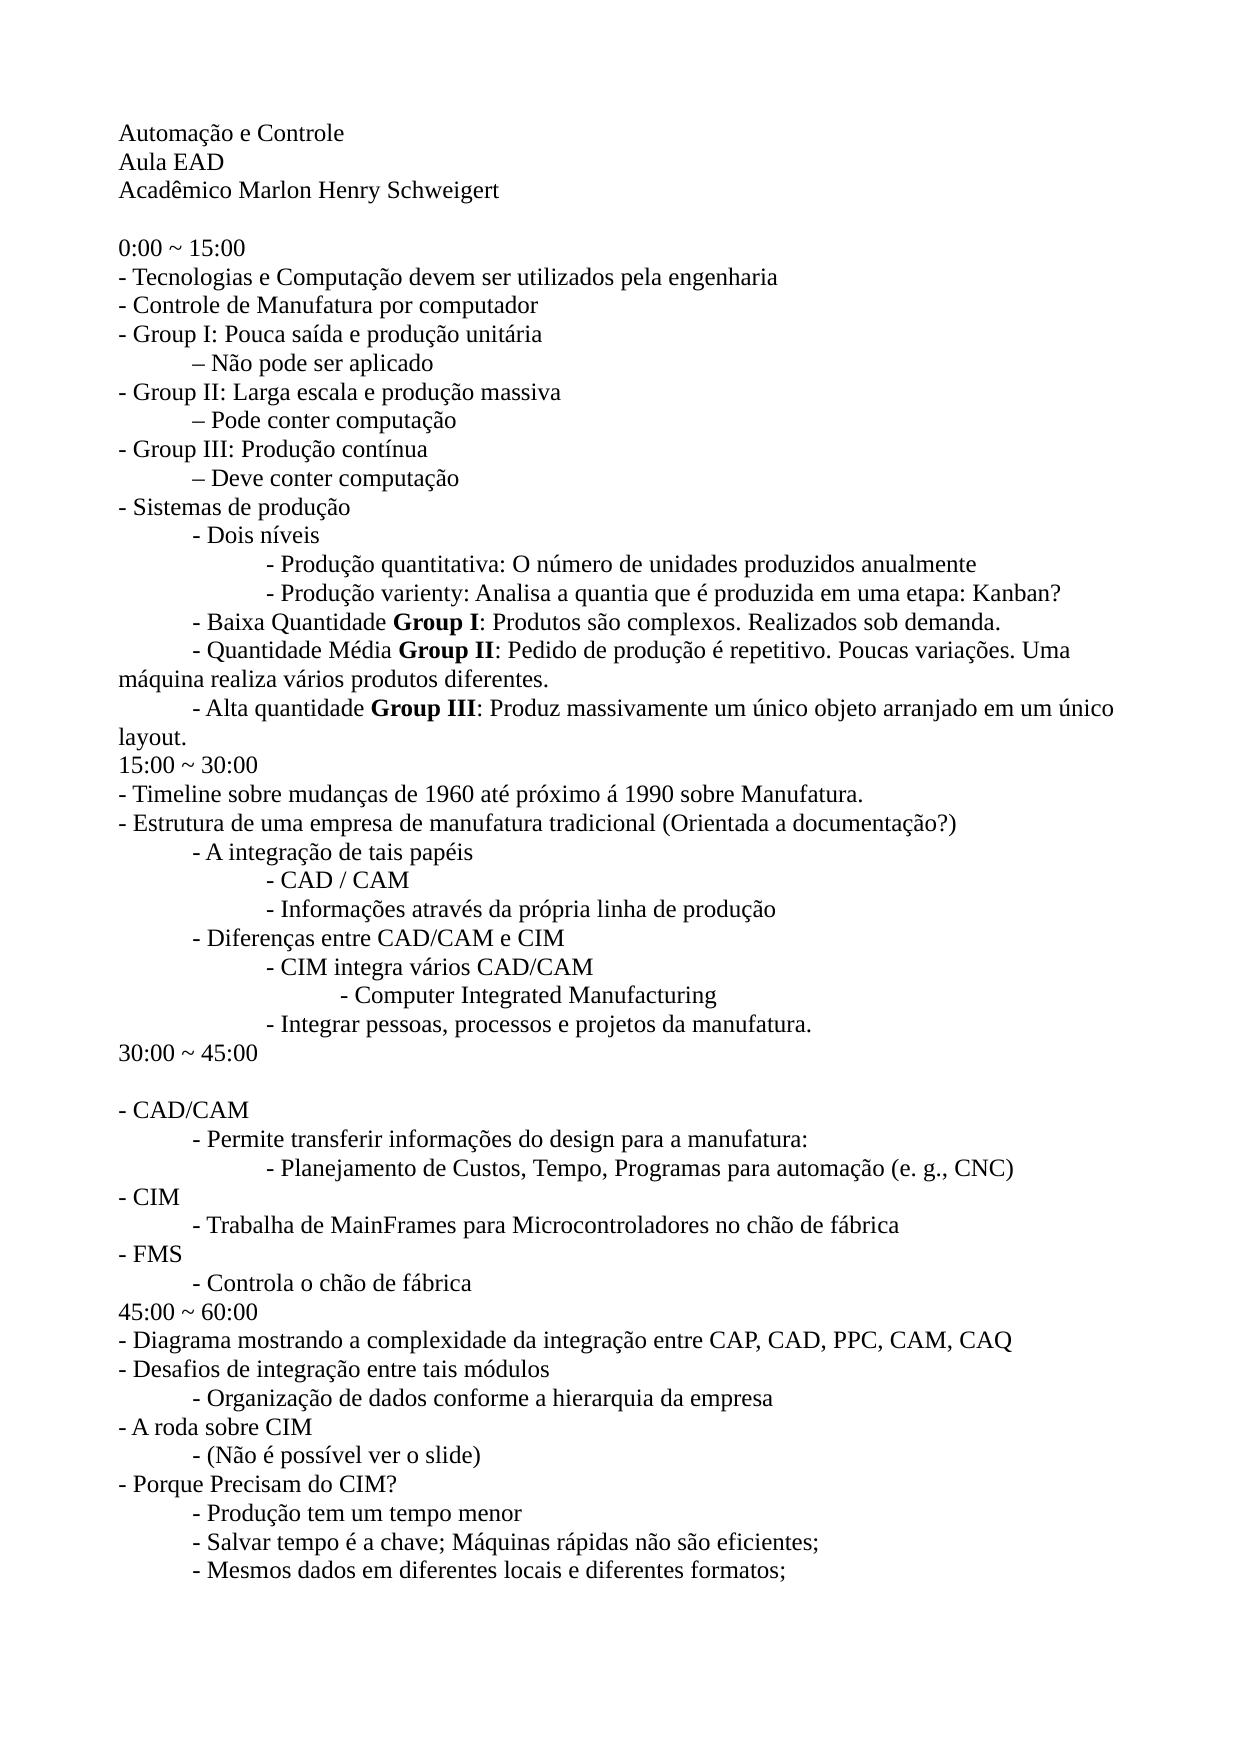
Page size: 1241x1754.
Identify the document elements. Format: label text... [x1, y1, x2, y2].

text - Computer Integrated Manufacturing [118, 981, 1122, 1009]
text - Desafios de integração entre tais módulos [118, 1354, 1122, 1383]
text - CAD / CAM [118, 866, 1122, 894]
text - Estrutura de uma empresa de manufatura tradicional (Orientada a documentação?) [118, 808, 1122, 837]
text – Não pode ser aplicado [118, 348, 1122, 377]
text - Mesmos dados em diferentes locais e diferentes formatos; [118, 1556, 1122, 1584]
text 45:00 ~ 60:00 [118, 1297, 1122, 1326]
text 30:00 ~ 45:00 [118, 1038, 1122, 1067]
text - Sistemas de produção [118, 492, 1122, 521]
text - Dois níveis [118, 521, 1122, 549]
text - Informações através da própria linha de produção [118, 894, 1122, 923]
text - Controle de Manufatura por computador [118, 291, 1122, 319]
text - Trabalha de MainFrames para Microcontroladores no chão de fábrica [118, 1211, 1122, 1239]
text - CAD/CAM [118, 1096, 1122, 1124]
text - Timeline sobre mudanças de 1960 até próximo á 1990 sobre Manufatura. [118, 779, 1122, 808]
text - Alta quantidade Group III: Produz massivamente um único objeto arranjado em um único layout. [118, 693, 1122, 751]
text - Group II: Larga escala e produção massiva [118, 377, 1122, 406]
text 0:00 ~ 15:00 [118, 233, 1122, 262]
text - Baixa Quantidade Group I: Produtos são complexos. Realizados sob demanda. [118, 607, 1122, 636]
text - Produção varienty: Analisa a quantia que é produzida em uma etapa: Kanban? [118, 578, 1122, 607]
text - Controla o chão de fábrica [118, 1268, 1122, 1297]
text - CIM integra vários CAD/CAM [118, 952, 1122, 981]
text Acadêmico Marlon Henry Schweigert [118, 176, 1122, 204]
text – Pode conter computação [118, 406, 1122, 434]
text - Quantidade Média Group II: Pedido de produção é repetitivo. Poucas variações. Uma máquina realiza vários produtos diferentes. [118, 636, 1122, 693]
text - A integração de tais papéis [118, 837, 1122, 866]
text Automação e Controle [118, 118, 1122, 147]
text - Planejamento de Custos, Tempo, Programas para automação (e. g., CNC) [118, 1153, 1122, 1182]
text - (Não é possível ver o slide) [118, 1441, 1122, 1469]
text - Diferenças entre CAD/CAM e CIM [118, 923, 1122, 952]
text - Organização de dados conforme a hierarquia da empresa [118, 1383, 1122, 1412]
text - Produção quantitativa: O número de unidades produzidos anualmente [118, 549, 1122, 578]
text – Deve conter computação [118, 463, 1122, 492]
text - Porque Precisam do CIM? [118, 1469, 1122, 1498]
text - CIM [118, 1182, 1122, 1211]
text - A roda sobre CIM [118, 1412, 1122, 1441]
text 15:00 ~ 30:00 [118, 751, 1122, 779]
text - Diagrama mostrando a complexidade da integração entre CAP, CAD, PPC, CAM, CAQ [118, 1326, 1122, 1354]
text - Salvar tempo é a chave; Máquinas rápidas não são eficientes; [118, 1527, 1122, 1556]
text - Tecnologias e Computação devem ser utilizados pela engenharia [118, 262, 1122, 291]
text - Group III: Produção contínua [118, 434, 1122, 463]
text - Produção tem um tempo menor [118, 1498, 1122, 1527]
text - Permite transferir informações do design para a manufatura: [118, 1124, 1122, 1153]
text - FMS [118, 1239, 1122, 1268]
text - Group I: Pouca saída e produção unitária [118, 319, 1122, 348]
text Aula EAD [118, 147, 1122, 176]
text - Integrar pessoas, processos e projetos da manufatura. [118, 1009, 1122, 1038]
